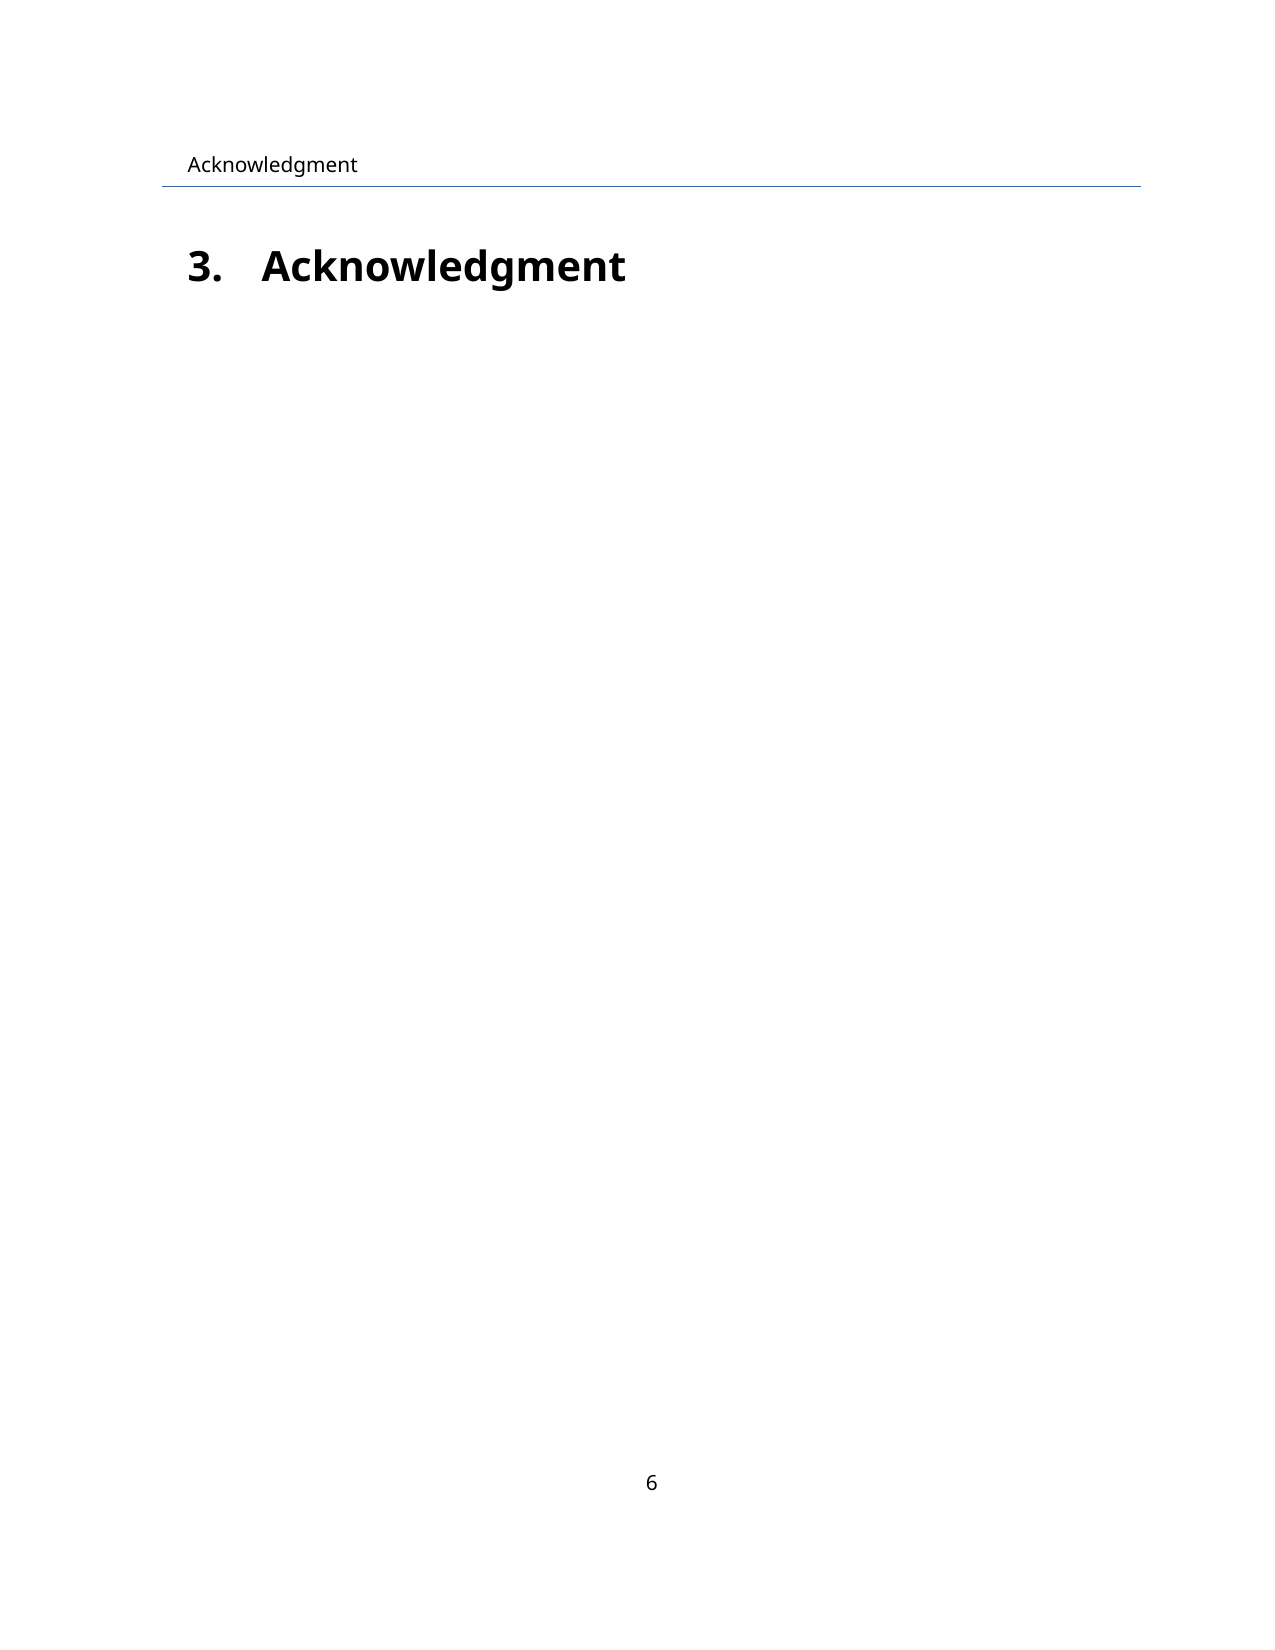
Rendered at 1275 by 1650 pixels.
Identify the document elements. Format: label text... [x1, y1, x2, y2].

subtitle Acknowledgment [187, 236, 1116, 293]
